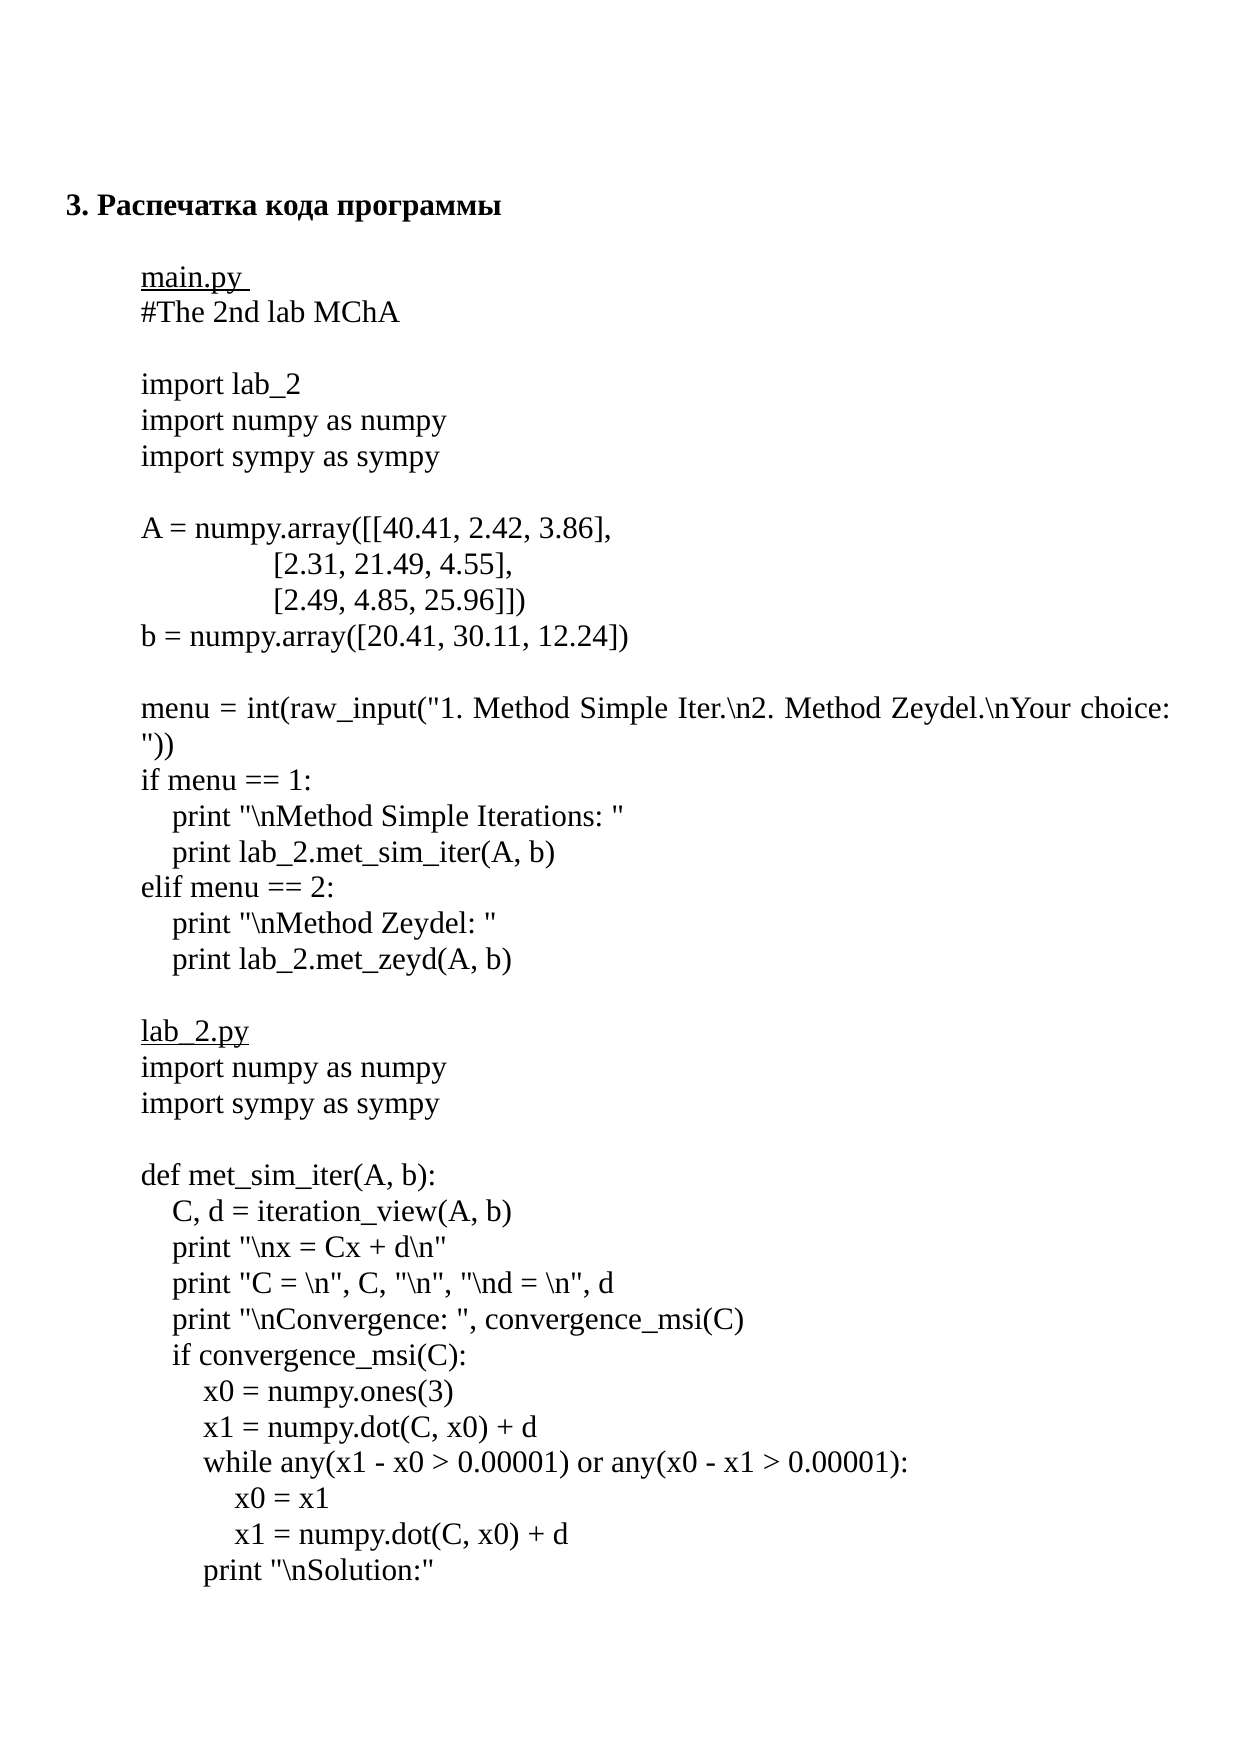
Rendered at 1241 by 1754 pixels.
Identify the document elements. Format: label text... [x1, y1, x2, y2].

text 3. Распечатка кода программы [66, 186, 1172, 222]
text print "\nConvergence: ", convergence_msi(C) [141, 1300, 1172, 1336]
text x0 = numpy.ones(3) [141, 1372, 1172, 1408]
text print lab_2.met_zeyd(A, b) [141, 941, 1172, 977]
text x1 = numpy.dot(C, x0) + d [141, 1408, 1172, 1444]
text import numpy as numpy [141, 1048, 1172, 1084]
text [2.31, 21.49, 4.55], [141, 545, 1172, 581]
text print "\nSolution:" [141, 1552, 1172, 1587]
text print lab_2.met_sim_iter(A, b) [141, 833, 1172, 869]
text menu = int(raw_input("1. Method Simple Iter.\n2. Method Zeydel.\nYour choice: ")) [141, 689, 1172, 761]
text A = numpy.array([[40.41, 2.42, 3.86], [141, 509, 1172, 545]
text while any(x1 - x0 > 0.00001) or any(x0 - x1 > 0.00001): [141, 1444, 1172, 1480]
text def met_sim_iter(A, b): [141, 1156, 1172, 1192]
text if menu == 1: [141, 761, 1172, 797]
text elif menu == 2: [141, 869, 1172, 905]
text lab_2.py [141, 1012, 1172, 1048]
text print "\nx = Cx + d\n" [141, 1228, 1172, 1264]
text #The 2nd lab MChA [141, 294, 1172, 330]
text print "C = \n", C, "\n", "\nd = \n", d [141, 1264, 1172, 1300]
text b = numpy.array([20.41, 30.11, 12.24]) [141, 617, 1172, 653]
text import lab_2 [141, 366, 1172, 402]
text import sympy as sympy [141, 437, 1172, 473]
text import sympy as sympy [141, 1084, 1172, 1120]
text if convergence_msi(C): [141, 1336, 1172, 1372]
text print "\nMethod Zeydel: " [141, 905, 1172, 941]
text x1 = numpy.dot(C, x0) + d [141, 1516, 1172, 1552]
text main.py [141, 258, 1172, 294]
text [2.49, 4.85, 25.96]]) [141, 581, 1172, 617]
text import numpy as numpy [141, 402, 1172, 437]
text print "\nMethod Simple Iterations: " [141, 797, 1172, 833]
text x0 = x1 [141, 1480, 1172, 1516]
text C, d = iteration_view(A, b) [141, 1192, 1172, 1228]
